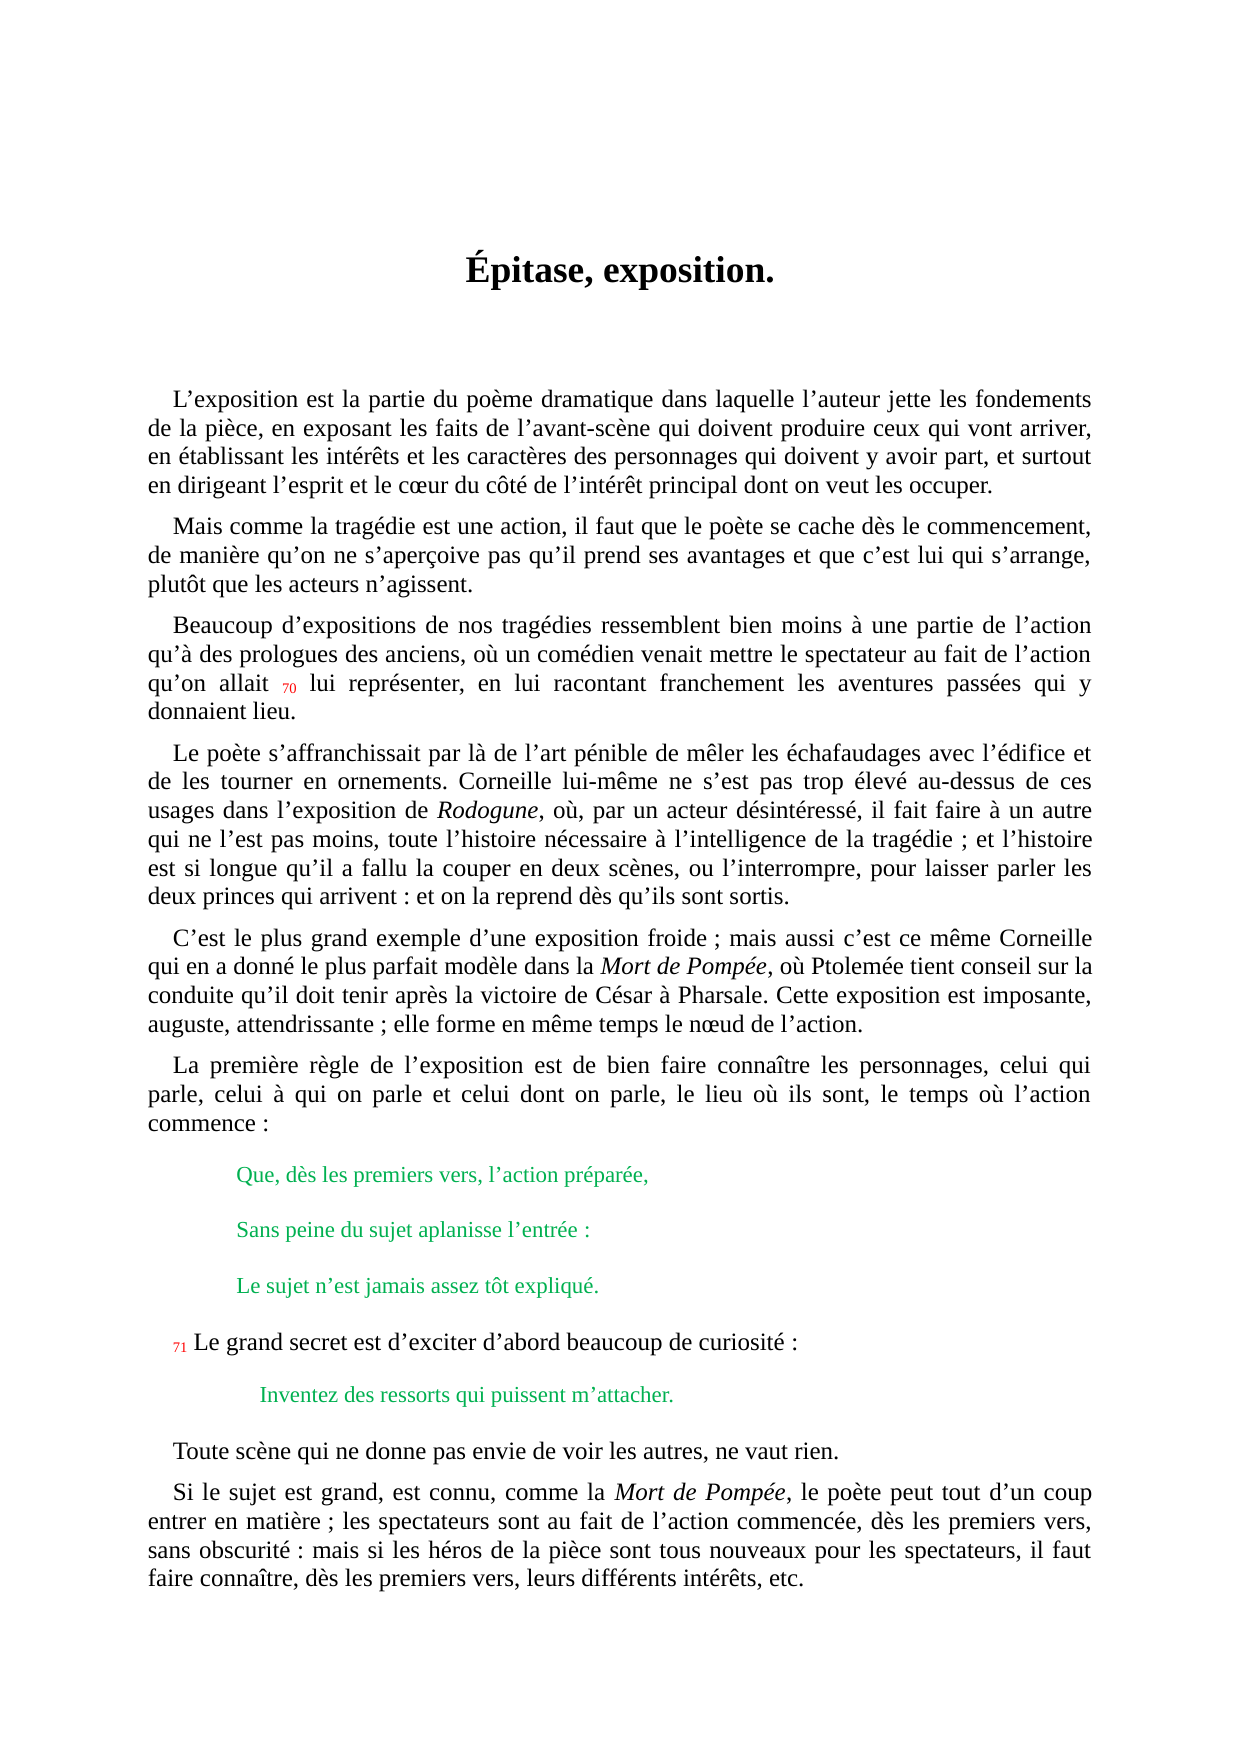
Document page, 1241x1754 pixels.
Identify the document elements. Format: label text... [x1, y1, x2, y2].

text Toute scène qui ne donne pas envie de voir les autres, ne vaut rien. [148, 1436, 1093, 1465]
text Le sujet n’est jamais assez tôt expliqué. [236, 1272, 1093, 1298]
text 71 Le grand secret est d’exciter d’abord beaucoup de curiosité : [148, 1327, 1093, 1356]
text L’exposition est la partie du poème dramatique dans laquelle l’auteur jette les fondements de la pièce, en exposant les faits de l’avant-scène qui doivent produire ceux qui vont arriver, en établissant les intérêts et les caractères des personnages qui doivent y avoir part, et surtout en dirigeant l’esprit et le cœur du côté de l’intérêt principal dont on veut les occuper. [148, 384, 1093, 499]
text Que, dès les premiers vers, l’action préparée, [236, 1161, 1093, 1188]
text Inventez des ressorts qui puissent m’attacher. [236, 1381, 1093, 1407]
text Sans peine du sujet aplanisse l’entrée : [236, 1217, 1093, 1243]
text C’est le plus grand exemple d’une exposition froide ; mais aussi c’est ce même Corneille qui en a donné le plus parfait modèle dans la Mort de Pompée, où Ptolemée tient conseil sur la conduite qu’il doit tenir après la victoire de César à Pharsale. Cette exposition est imposante, auguste, attendrissante ; elle forme en même temps le nœud de l’action. [148, 923, 1093, 1038]
subtitle Épitase, exposition. [148, 248, 1093, 291]
text Le poète s’affranchissait par là de l’art pénible de mêler les échafaudages avec l’édifice et de les tourner en ornements. Corneille lui-même ne s’est pas trop élevé au-dessus de ces usages dans l’exposition de Rodogune, où, par un acteur désintéressé, il fait faire à un autre qui ne l’est pas moins, toute l’histoire nécessaire à l’intelligence de la tragédie ; et l’histoire est si longue qu’il a fallu la couper en deux scènes, ou l’interrompre, pour laisser parler les deux princes qui arrivent : et on la reprend dès qu’ils sont sortis. [148, 738, 1093, 910]
text Si le sujet est grand, est connu, comme la Mort de Pompée, le poète peut tout d’un coup entrer en matière ; les spectateurs sont au fait de l’action commencée, dès les premiers vers, sans obscurité : mais si les héros de la pièce sont tous nouveaux pour les spectateurs, il faut faire connaître, dès les premiers vers, leurs différents intérêts, etc. [148, 1477, 1093, 1592]
text Mais comme la tragédie est une action, il faut que le poète se cache dès le commencement, de manière qu’on ne s’aperçoive pas qu’il prend ses avantages et que c’est lui qui s’arrange, plutôt que les acteurs n’agissent. [148, 511, 1093, 598]
text La première règle de l’exposition est de bien faire connaître les personnages, celui qui parle, celui à qui on parle et celui dont on parle, le lieu où ils sont, le temps où l’action commence : [148, 1050, 1093, 1136]
text Beaucoup d’expositions de nos tragédies ressemblent bien moins à une partie de l’action qu’à des prologues des anciens, où un comédien venait mettre le spectateur au fait de l’action qu’on allait 70 lui représenter, en lui racontant franchement les aventures passées qui y donnaient lieu. [148, 610, 1093, 725]
